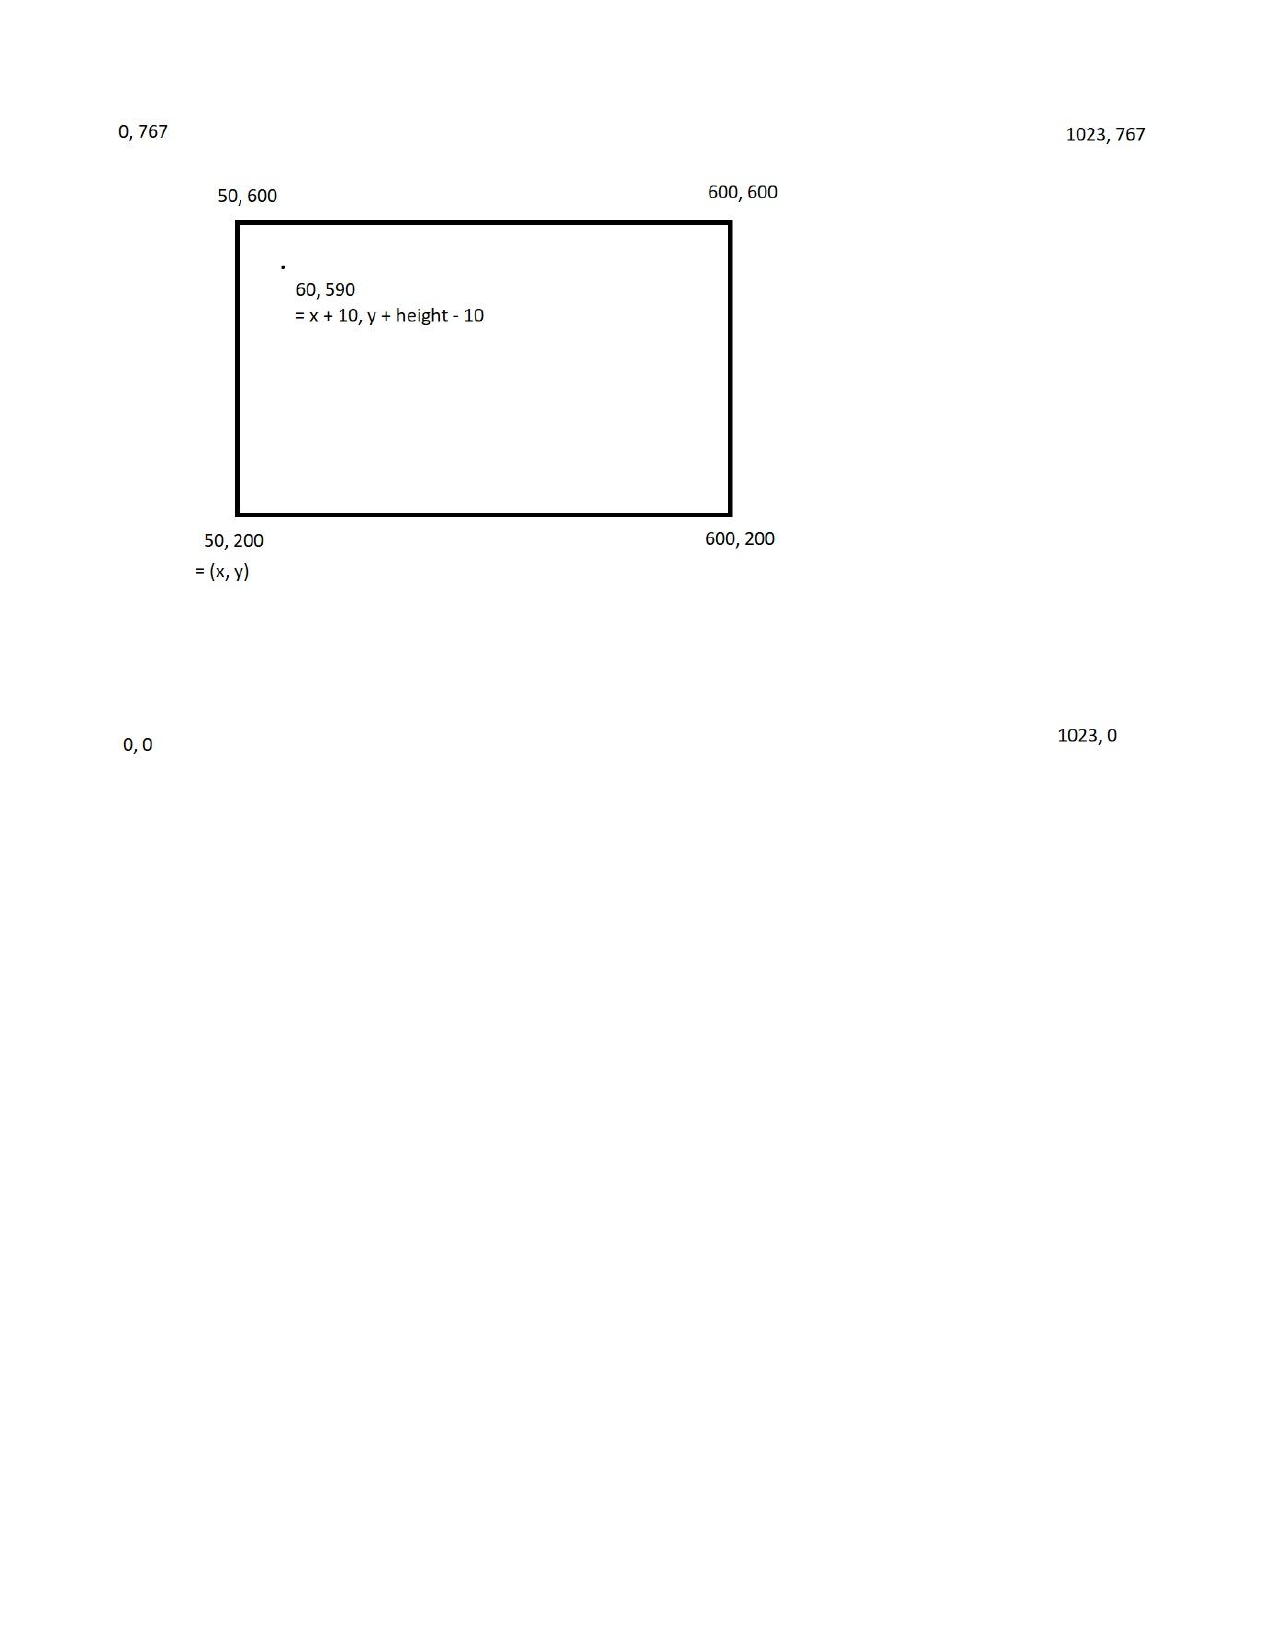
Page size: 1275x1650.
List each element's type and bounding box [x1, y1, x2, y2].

picture [118, 118, 1157, 764]
